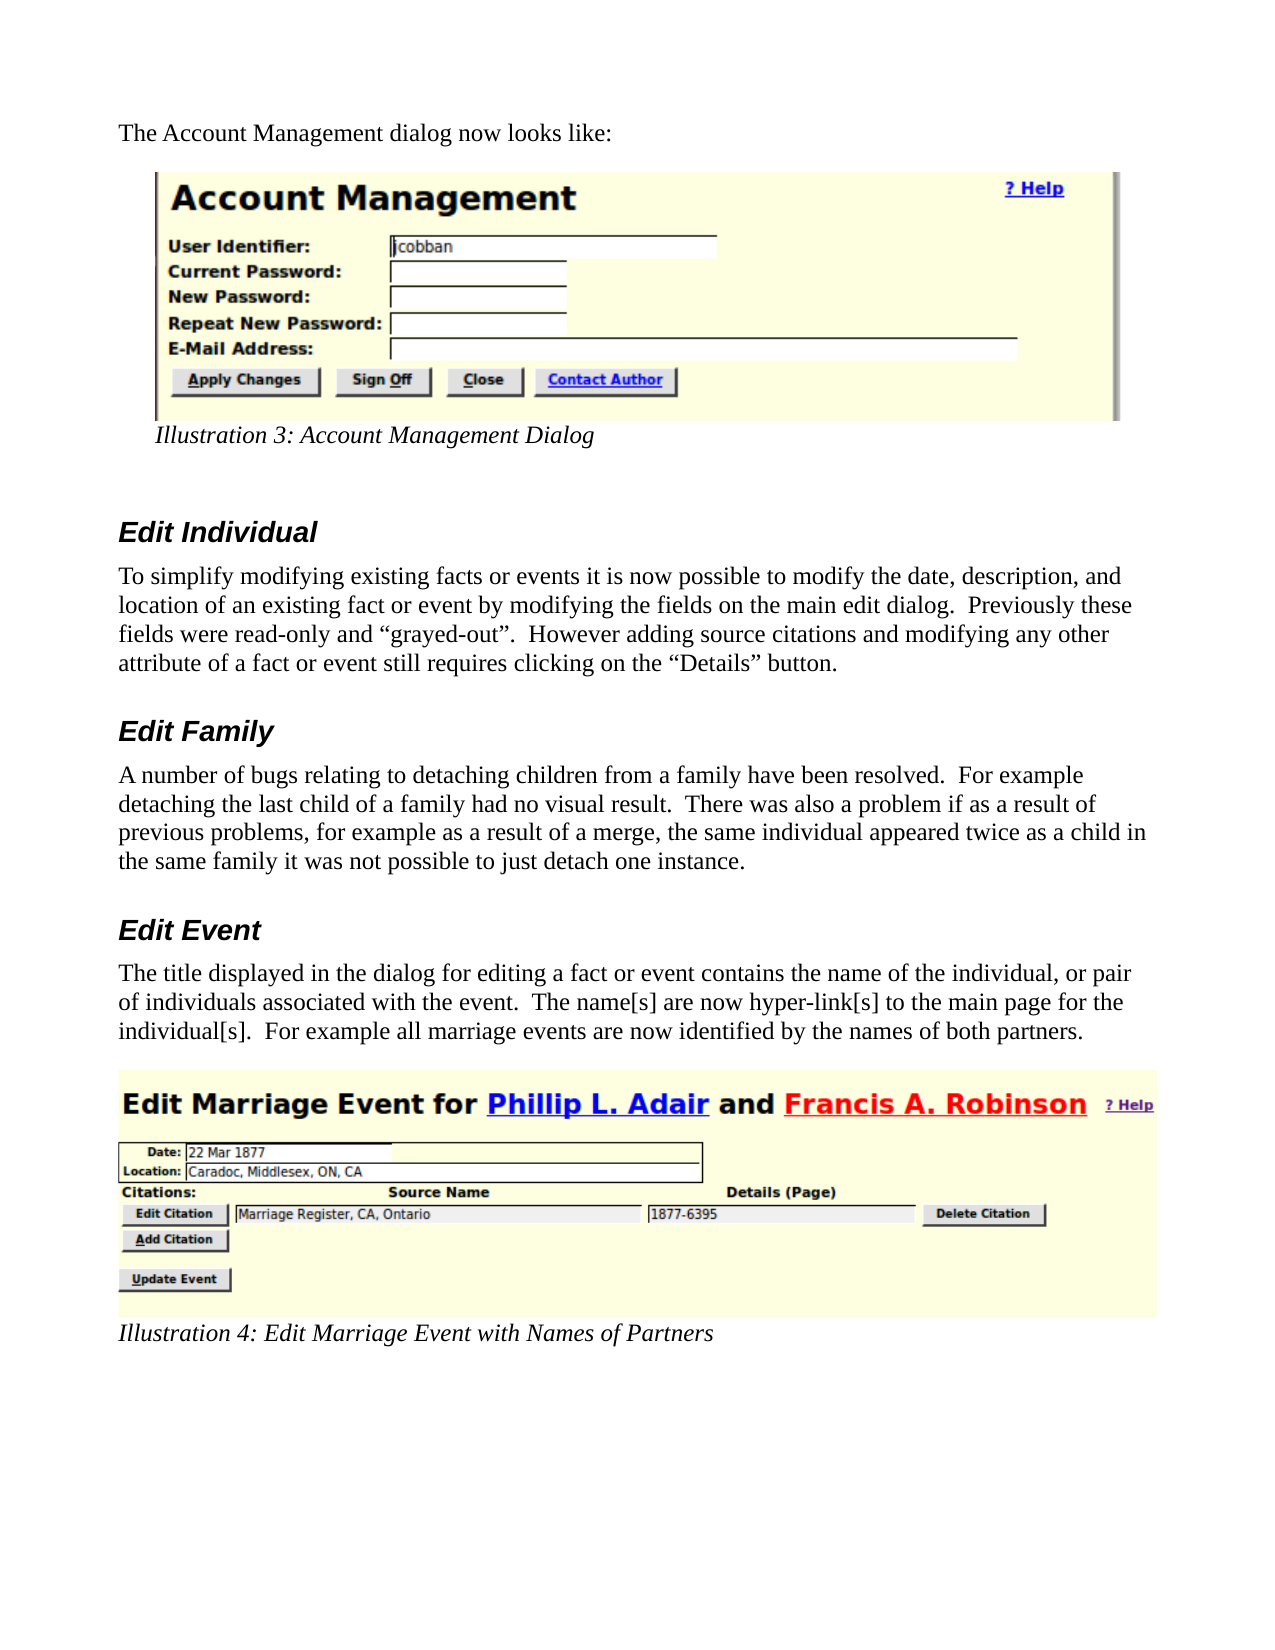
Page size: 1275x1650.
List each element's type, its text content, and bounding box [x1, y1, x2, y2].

subtitle Edit Event [118, 912, 1157, 946]
text The Account Management dialog now looks like: [118, 118, 1157, 147]
text The title displayed in the dialog for editing a fact or event contains the name of the individual, or pair of individuals associated with the event. The name[s] are now hyper-link[s] to the main page for the individual[s]. For example all marriage events are now identified by the names of both partners. [118, 958, 1157, 1045]
text A number of bugs relating to detaching children from a family have been resolved. For example detaching the last child of a family had no visual result. There was also a problem if as a result of previous problems, for example as a result of a merge, the same individual appeared twice as a child in the same family it was not possible to just detach one instance. [118, 760, 1157, 875]
text To simplify modifying existing facts or events it is now possible to modify the date, description, and location of an existing fact or event by modifying the fields on the main edit dialog. Previously these fields were read-only and “grayed-out”. However adding source citations and modifying any other attribute of a fact or event still requires clicking on the “Details” button. [118, 561, 1157, 676]
picture [118, 1070, 1158, 1318]
subtitle Edit Family [118, 714, 1157, 747]
text Illustration 3: Account Management Dialog [155, 421, 1120, 449]
picture [155, 172, 1121, 421]
subtitle Edit Individual [118, 515, 1157, 549]
text Illustration 4: Edit Marriage Event with Names of Partners [118, 1318, 1157, 1347]
